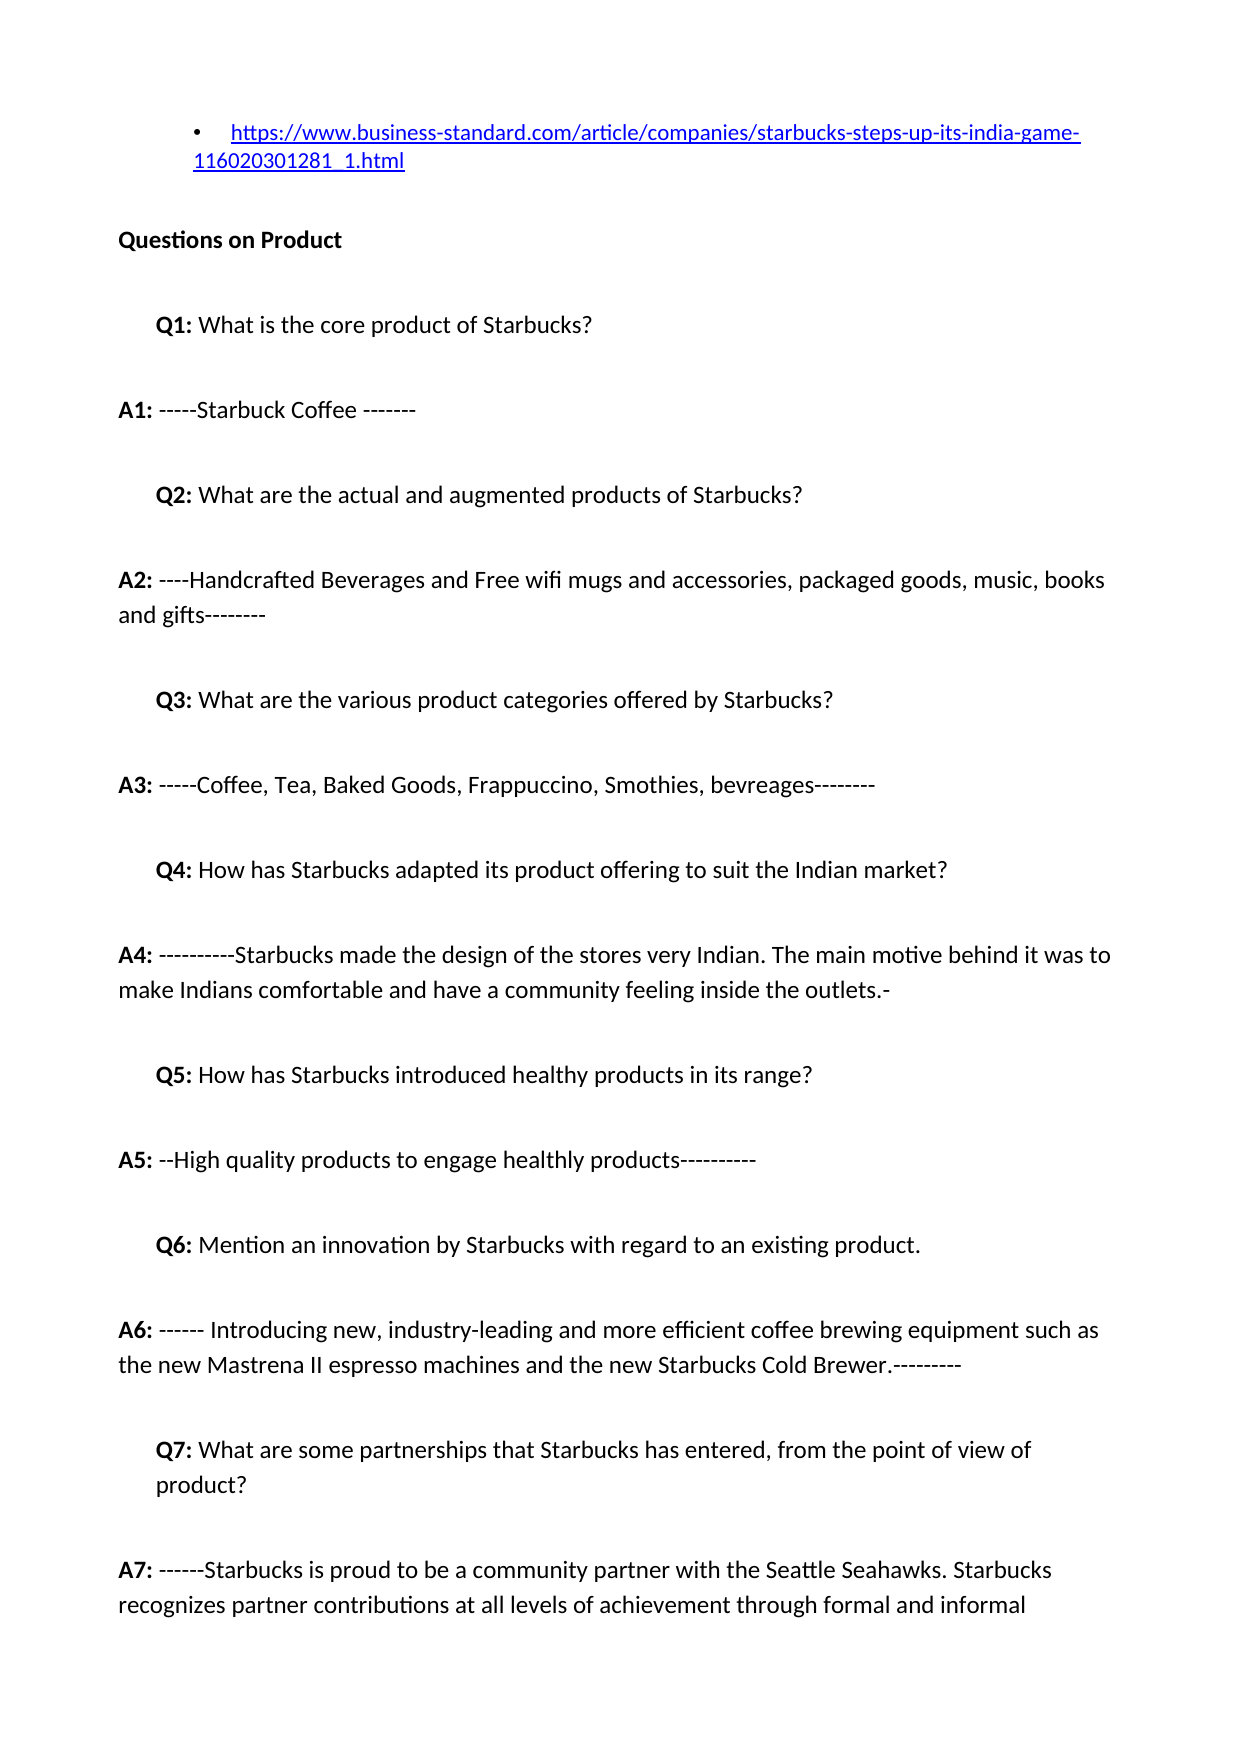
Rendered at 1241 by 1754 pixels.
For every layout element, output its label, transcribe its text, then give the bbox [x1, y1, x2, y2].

text Q7: What are some partnerships that Starbucks has entered, from the point of view of product? [156, 1434, 1122, 1500]
text Q3: What are the various product categories offered by Starbucks? [156, 684, 1122, 715]
text Q5: How has Starbucks introduced healthy products in its range? [156, 1059, 1122, 1090]
text A6: ------ Introducing new, industry-leading and more efficient coffee brewing equipment such as the new Mastrena II espresso machines and the new Starbucks Cold Brewer.--------- [118, 1314, 1122, 1380]
text A5: --High quality products to engage healthly products---------- [118, 1144, 1122, 1175]
text Q2: What are the actual and augmented products of Starbucks? [156, 479, 1122, 510]
text Q4: How has Starbucks adapted its product offering to suit the Indian market? [156, 854, 1122, 885]
text Q1: What is the core product of Starbucks? [156, 309, 1122, 340]
list https://www.business-standard.com/article/companies/starbucks-steps-up-its-india-game-116020301281_1.html [156, 118, 1122, 174]
text A7: ------Starbucks is proud to be a community partner with the Seattle Seahawks. Starbucks recognizes partner contributions at all levels of achievement through formal and informal [118, 1554, 1122, 1620]
text Q6: Mention an innovation by Starbucks with regard to an existing product. [156, 1229, 1122, 1260]
text Questions on Product [118, 224, 1122, 255]
text A4: ----------Starbucks made the design of the stores very Indian. The main motive behind it was to make Indians comfortable and have a community feeling inside the outlets.- [118, 939, 1122, 1005]
text A2: ----Handcrafted Beverages and Free wifi mugs and accessories, packaged goods, music, books and gifts-------- [118, 564, 1122, 630]
text A3: -----Coffee, Tea, Baked Goods, Frappuccino, Smothies, bevreages-------- [118, 769, 1122, 800]
text A1: -----Starbuck Coffee ------- [118, 394, 1122, 425]
